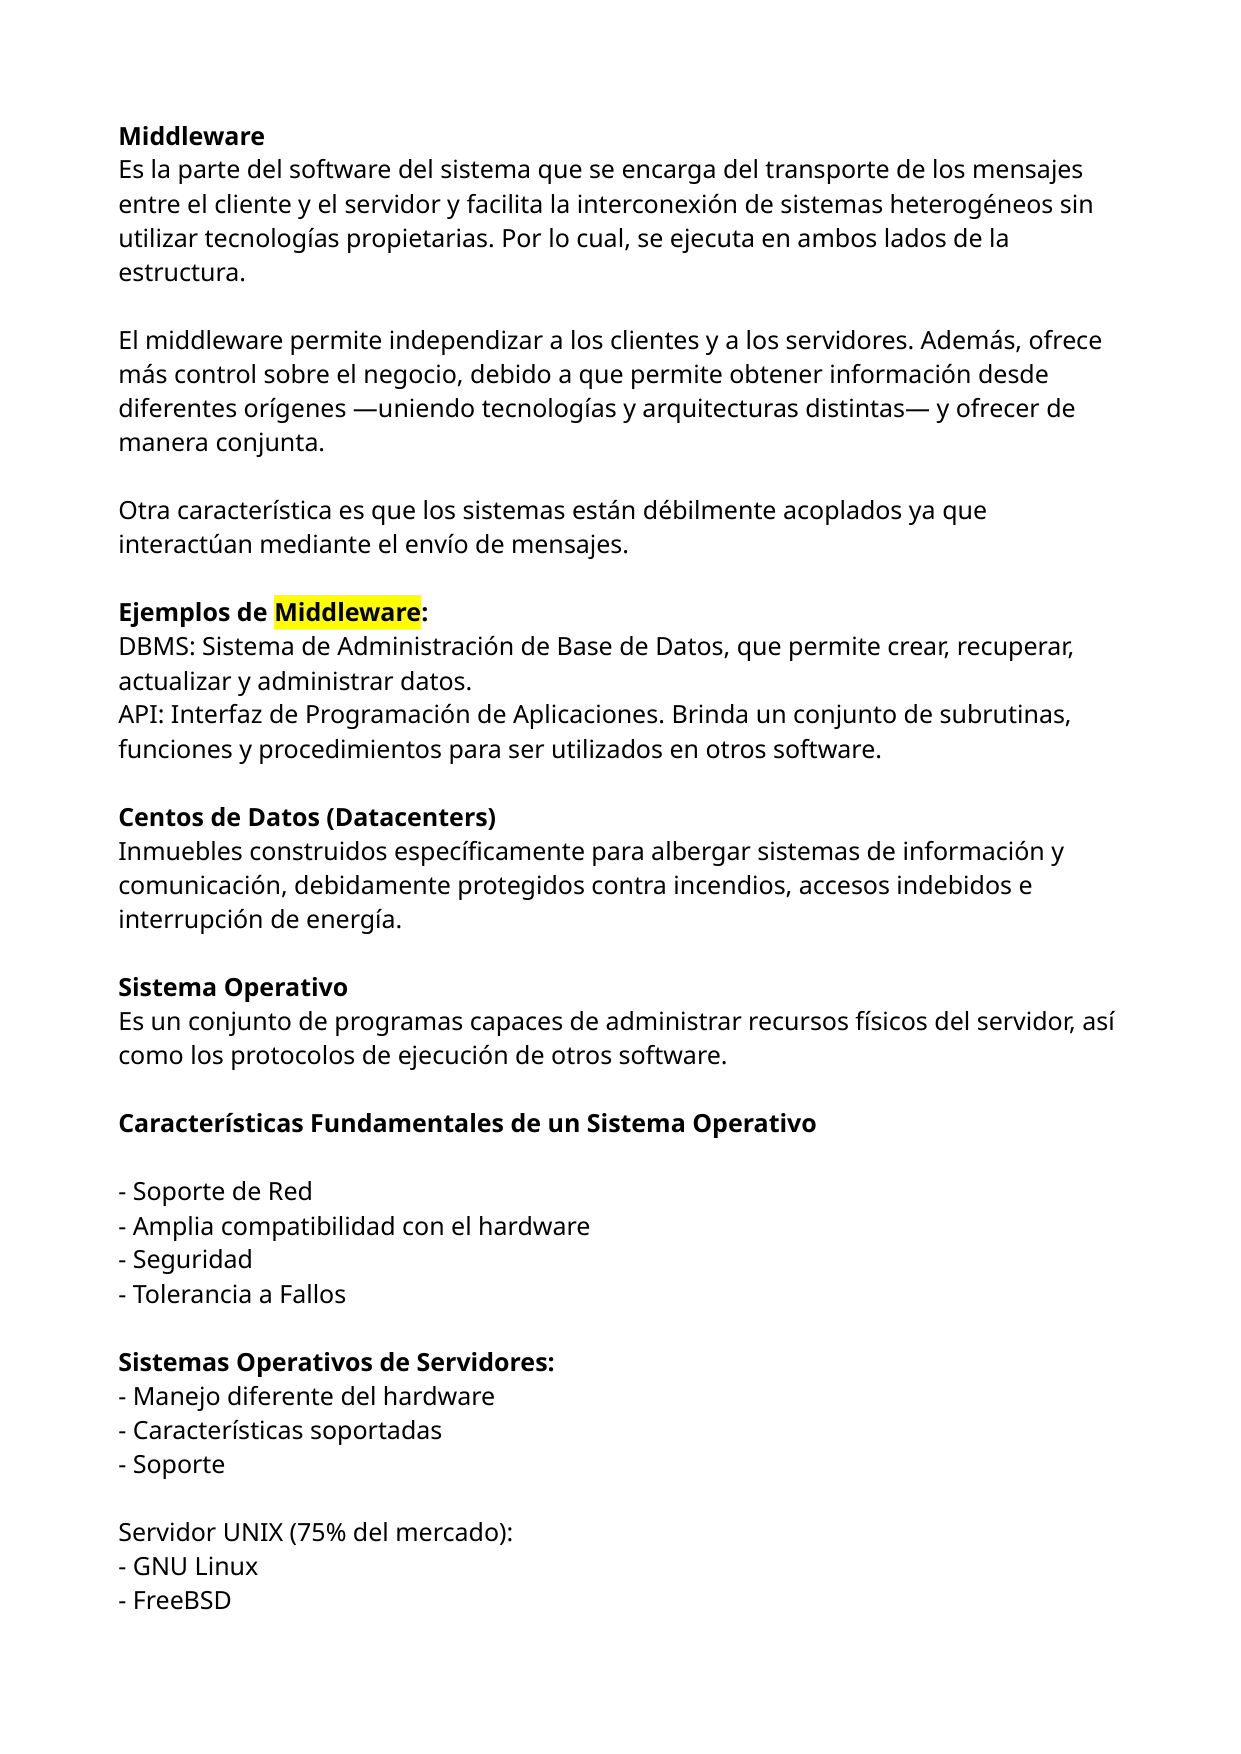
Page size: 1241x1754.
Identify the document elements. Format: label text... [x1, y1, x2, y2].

text Sistemas Operativos de Servidores: [118, 1344, 1122, 1378]
text - Soporte [118, 1447, 1122, 1481]
text El middleware permite independizar a los clientes y a los servidores. Además, ofrece más control sobre el negocio, debido a que permite obtener información desde diferentes orígenes —uniendo tecnologías y arquitecturas distintas— y ofrecer de manera conjunta. [118, 322, 1122, 459]
text Es la parte del software del sistema que se encarga del transporte de los mensajes entre el cliente y el servidor y facilita la interconexión de sistemas heterogéneos sin utilizar tecnologías propietarias. Por lo cual, se ejecuta en ambos lados de la estructura. [118, 152, 1122, 288]
text - Amplia compatibilidad con el hardware [118, 1208, 1122, 1242]
text Otra característica es que los sistemas están débilmente acoplados ya que interactúan mediante el envío de mensajes. [118, 493, 1122, 561]
text Características Fundamentales de un Sistema Operativo [118, 1106, 1122, 1140]
text - GNU Linux [118, 1549, 1122, 1583]
text - Manejo diferente del hardware [118, 1378, 1122, 1412]
text Middleware [118, 118, 1122, 152]
text DBMS: Sistema de Administración de Base de Datos, que permite crear, recuperar, actualizar y administrar datos. [118, 629, 1122, 697]
text Ejemplos de Middleware: [118, 595, 1122, 629]
text - Características soportadas [118, 1412, 1122, 1447]
text - Soporte de Red [118, 1174, 1122, 1208]
text Servidor UNIX (75% del mercado): [118, 1515, 1122, 1549]
text - FreeBSD [118, 1583, 1122, 1617]
text API: Interfaz de Programación de Aplicaciones. Brinda un conjunto de subrutinas, funciones y procedimientos para ser utilizados en otros software. [118, 697, 1122, 765]
text Inmuebles construidos específicamente para albergar sistemas de información y comunicación, debidamente protegidos contra incendios, accesos indebidos e interrupción de energía. [118, 833, 1122, 936]
text - Tolerancia a Fallos [118, 1276, 1122, 1310]
text - Seguridad [118, 1242, 1122, 1276]
text Es un conjunto de programas capaces de administrar recursos físicos del servidor, así como los protocolos de ejecución de otros software. [118, 1004, 1122, 1072]
text Centos de Datos (Datacenters) [118, 799, 1122, 833]
text Sistema Operativo [118, 970, 1122, 1004]
